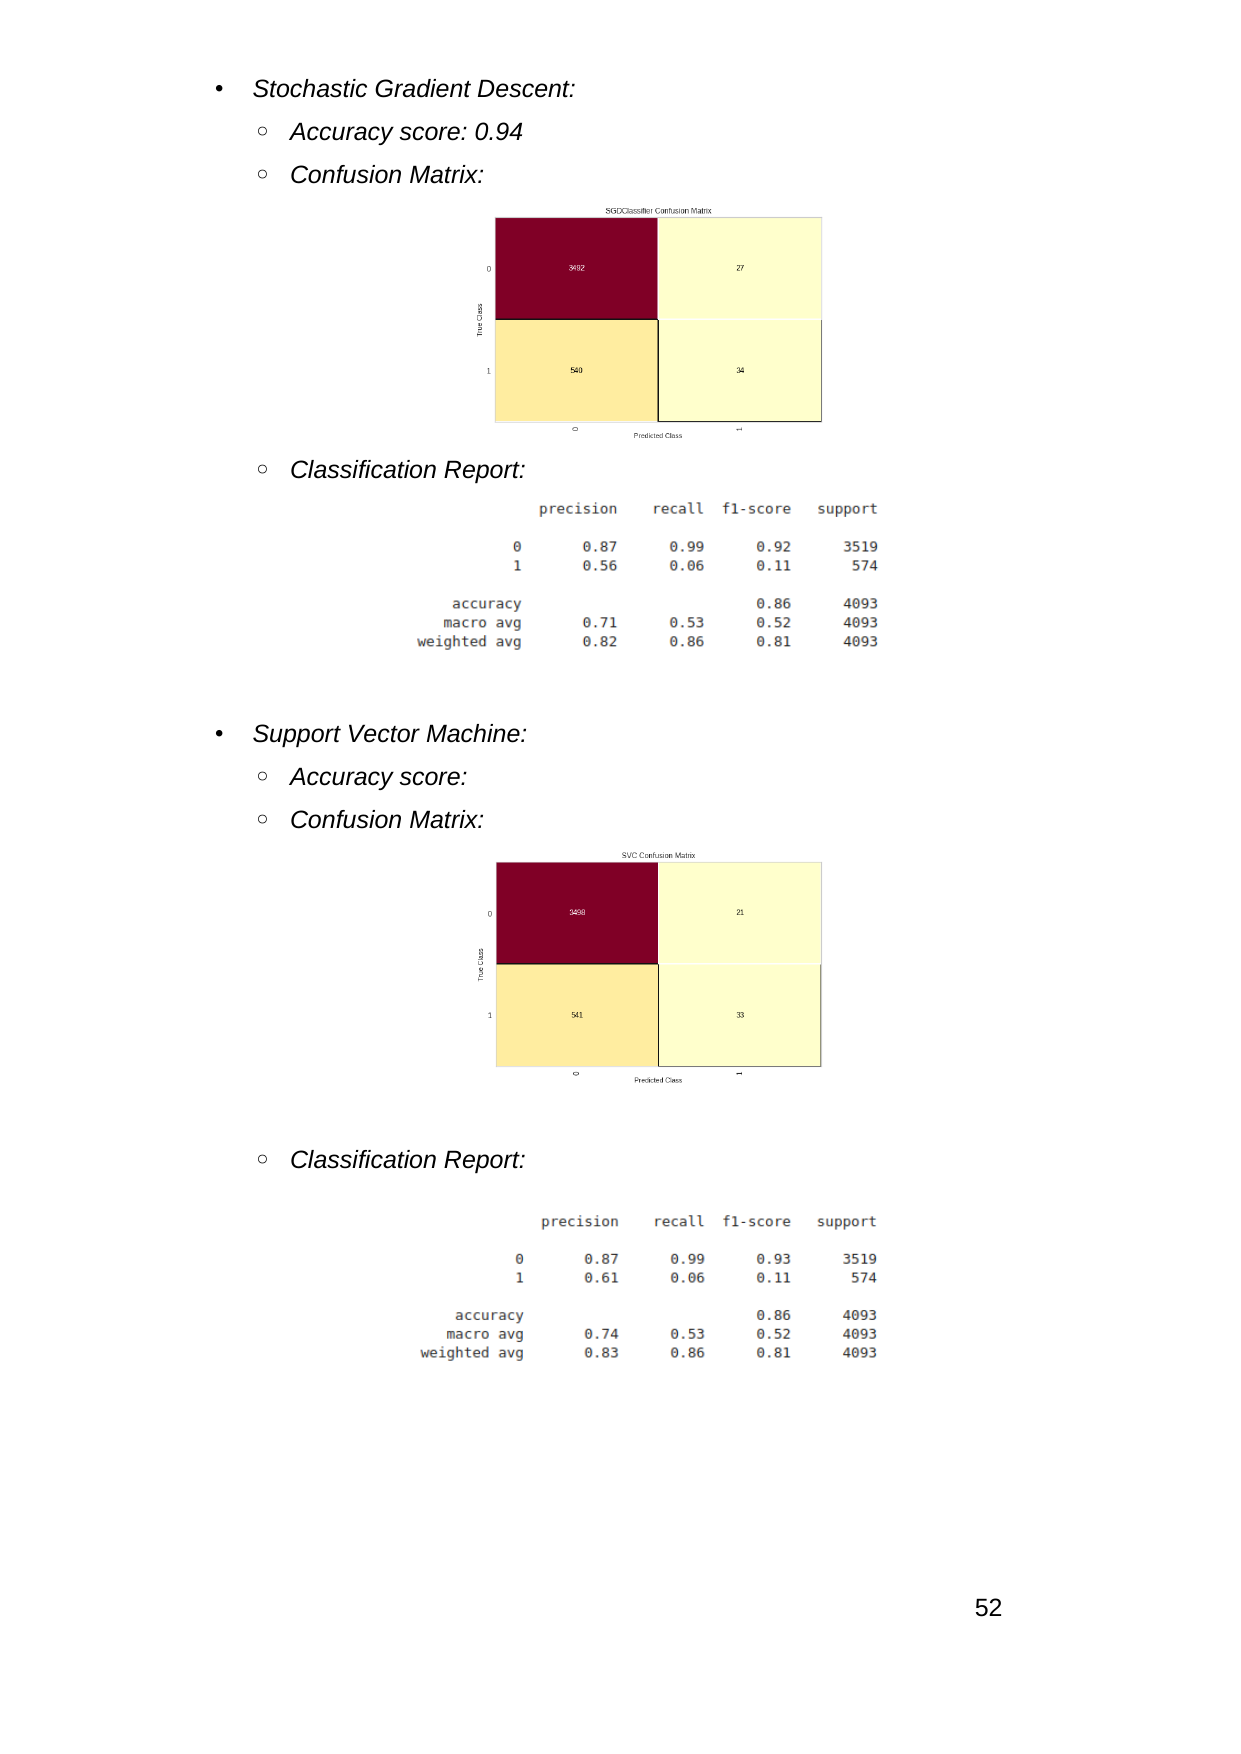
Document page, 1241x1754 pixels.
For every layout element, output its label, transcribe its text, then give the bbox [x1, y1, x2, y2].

picture [413, 498, 886, 662]
list Classification Report: [252, 203, 1122, 484]
list Support Vector Machine: [215, 719, 1122, 748]
picture [413, 1212, 886, 1363]
list Confusion Matrix: [252, 160, 1122, 189]
list Stochastic Gradient Descent: [215, 74, 1122, 103]
picture [472, 848, 827, 1088]
list Accuracy score: [252, 762, 1122, 791]
list Accuracy score: 0.94 [252, 117, 1122, 146]
list Classification Report: [252, 1145, 1122, 1174]
picture [472, 203, 827, 441]
list Confusion Matrix: [252, 806, 1122, 834]
